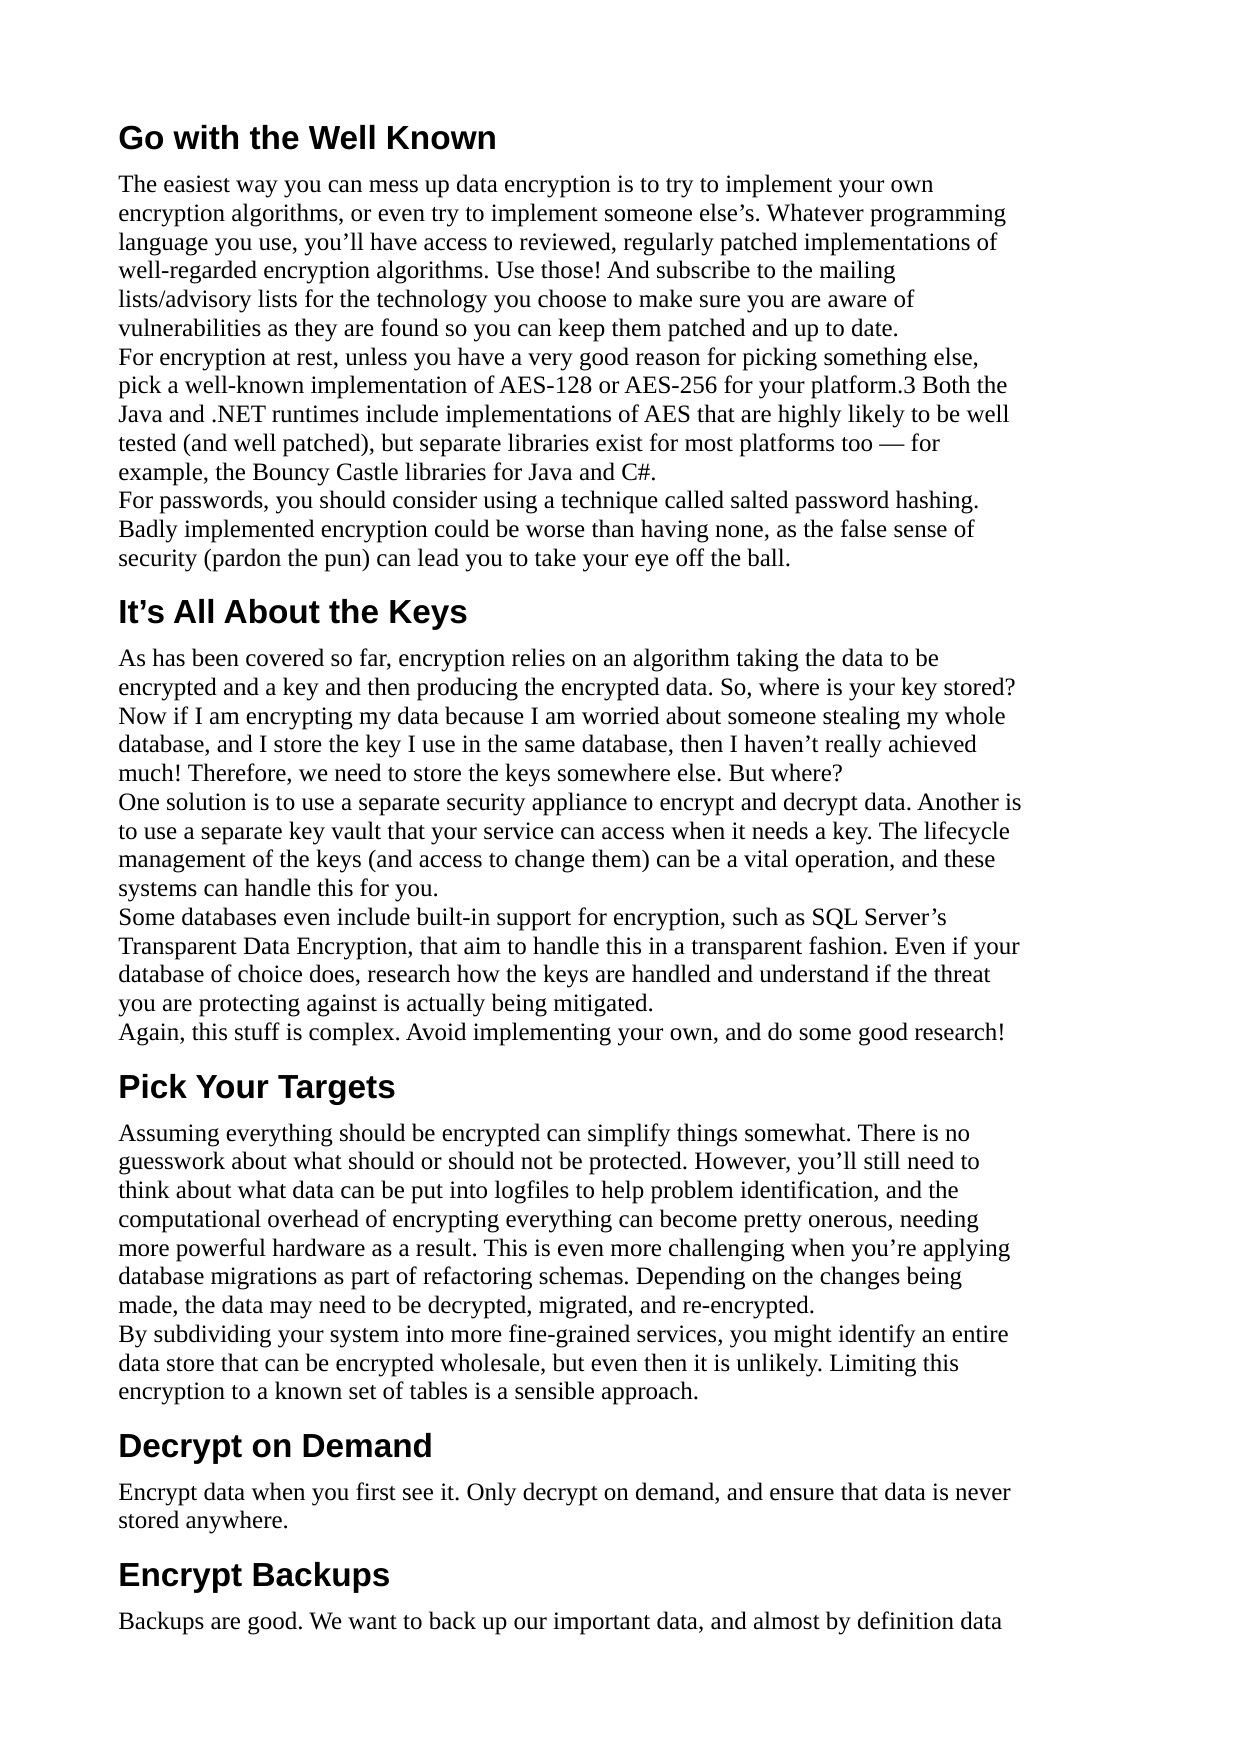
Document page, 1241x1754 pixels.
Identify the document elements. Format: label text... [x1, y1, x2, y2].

subtitle Decrypt on Demand [118, 1426, 1122, 1464]
text tested (and well patched), but separate libraries exist for most platforms too — for [118, 428, 1122, 457]
text well-regarded encryption algorithms. Use those! And subscribe to the mailing [118, 255, 1122, 284]
text For passwords, you should consider using a technique called salted password hashing. [118, 485, 1122, 514]
text language you use, you’ll have access to reviewed, regularly patched implementations of [118, 227, 1122, 255]
text Backups are good. We want to back up our important data, and almost by definition data [118, 1606, 1122, 1635]
subtitle Go with the Well Known [118, 118, 1122, 157]
text pick a well-known implementation of AES-128 or AES-256 for your platform.3 Both the [118, 370, 1122, 399]
text Encrypt data when you first see it. Only decrypt on demand, and ensure that data is never [118, 1477, 1122, 1506]
text database, and I store the key I use in the same database, then I haven’t really achieved [118, 729, 1122, 758]
text encryption algorithms, or even try to implement someone else’s. Whatever programming [118, 198, 1122, 227]
text systems can handle this for you. [118, 873, 1122, 902]
text guesswork about what should or should not be protected. However, you’ll still need to [118, 1146, 1122, 1175]
text For encryption at rest, unless you have a very good reason for picking something else, [118, 342, 1122, 370]
text Now if I am encrypting my data because I am worried about someone stealing my whole [118, 701, 1122, 729]
text One solution is to use a separate security appliance to encrypt and decrypt data. Another is [118, 787, 1122, 816]
text example, the Bouncy Castle libraries for Java and C#. [118, 457, 1122, 485]
text lists/advisory lists for the technology you choose to make sure you are aware of [118, 284, 1122, 313]
text Again, this stuff is complex. Avoid implementing your own, and do some good research! [118, 1017, 1122, 1046]
text The easiest way you can mess up data encryption is to try to implement your own [118, 169, 1122, 198]
text Assuming everything should be encrypted can simplify things somewhat. There is no [118, 1118, 1122, 1146]
text database of choice does, research how the keys are handled and understand if the threat [118, 959, 1122, 988]
text Transparent Data Encryption, that aim to handle this in a transparent fashion. Even if your [118, 931, 1122, 959]
text made, the data may need to be decrypted, migrated, and re-encrypted. [118, 1290, 1122, 1319]
text encryption to a known set of tables is a sensible approach. [118, 1376, 1122, 1405]
text management of the keys (and access to change them) can be a vital operation, and these [118, 844, 1122, 873]
text Badly implemented encryption could be worse than having none, as the false sense of [118, 514, 1122, 543]
text security (pardon the pun) can lead you to take your eye off the ball. [118, 543, 1122, 572]
text As has been covered so far, encryption relies on an algorithm taking the data to be [118, 643, 1122, 672]
text stored anywhere. [118, 1506, 1122, 1534]
text computational overhead of encrypting everything can become pretty onerous, needing [118, 1204, 1122, 1233]
text By subdividing your system into more fine-grained services, you might identify an entire [118, 1319, 1122, 1348]
text Some databases even include built-in support for encryption, such as SQL Server’s [118, 902, 1122, 931]
text vulnerabilities as they are found so you can keep them patched and up to date. [118, 313, 1122, 342]
text much! Therefore, we need to store the keys somewhere else. But where? [118, 758, 1122, 787]
subtitle Pick Your Targets [118, 1067, 1122, 1105]
text think about what data can be put into logfiles to help problem identification, and the [118, 1175, 1122, 1204]
text more powerful hardware as a result. This is even more challenging when you’re applying [118, 1233, 1122, 1261]
text data store that can be encrypted wholesale, but even then it is unlikely. Limiting this [118, 1348, 1122, 1376]
subtitle It’s All About the Keys [118, 592, 1122, 631]
text to use a separate key vault that your service can access when it needs a key. The lifecycle [118, 816, 1122, 844]
text encrypted and a key and then producing the encrypted data. So, where is your key stored? [118, 672, 1122, 701]
subtitle Encrypt Backups [118, 1555, 1122, 1594]
text you are protecting against is actually being mitigated. [118, 988, 1122, 1017]
text database migrations as part of refactoring schemas. Depending on the changes being [118, 1261, 1122, 1290]
text Java and .NET runtimes include implementations of AES that are highly likely to be well [118, 399, 1122, 428]
